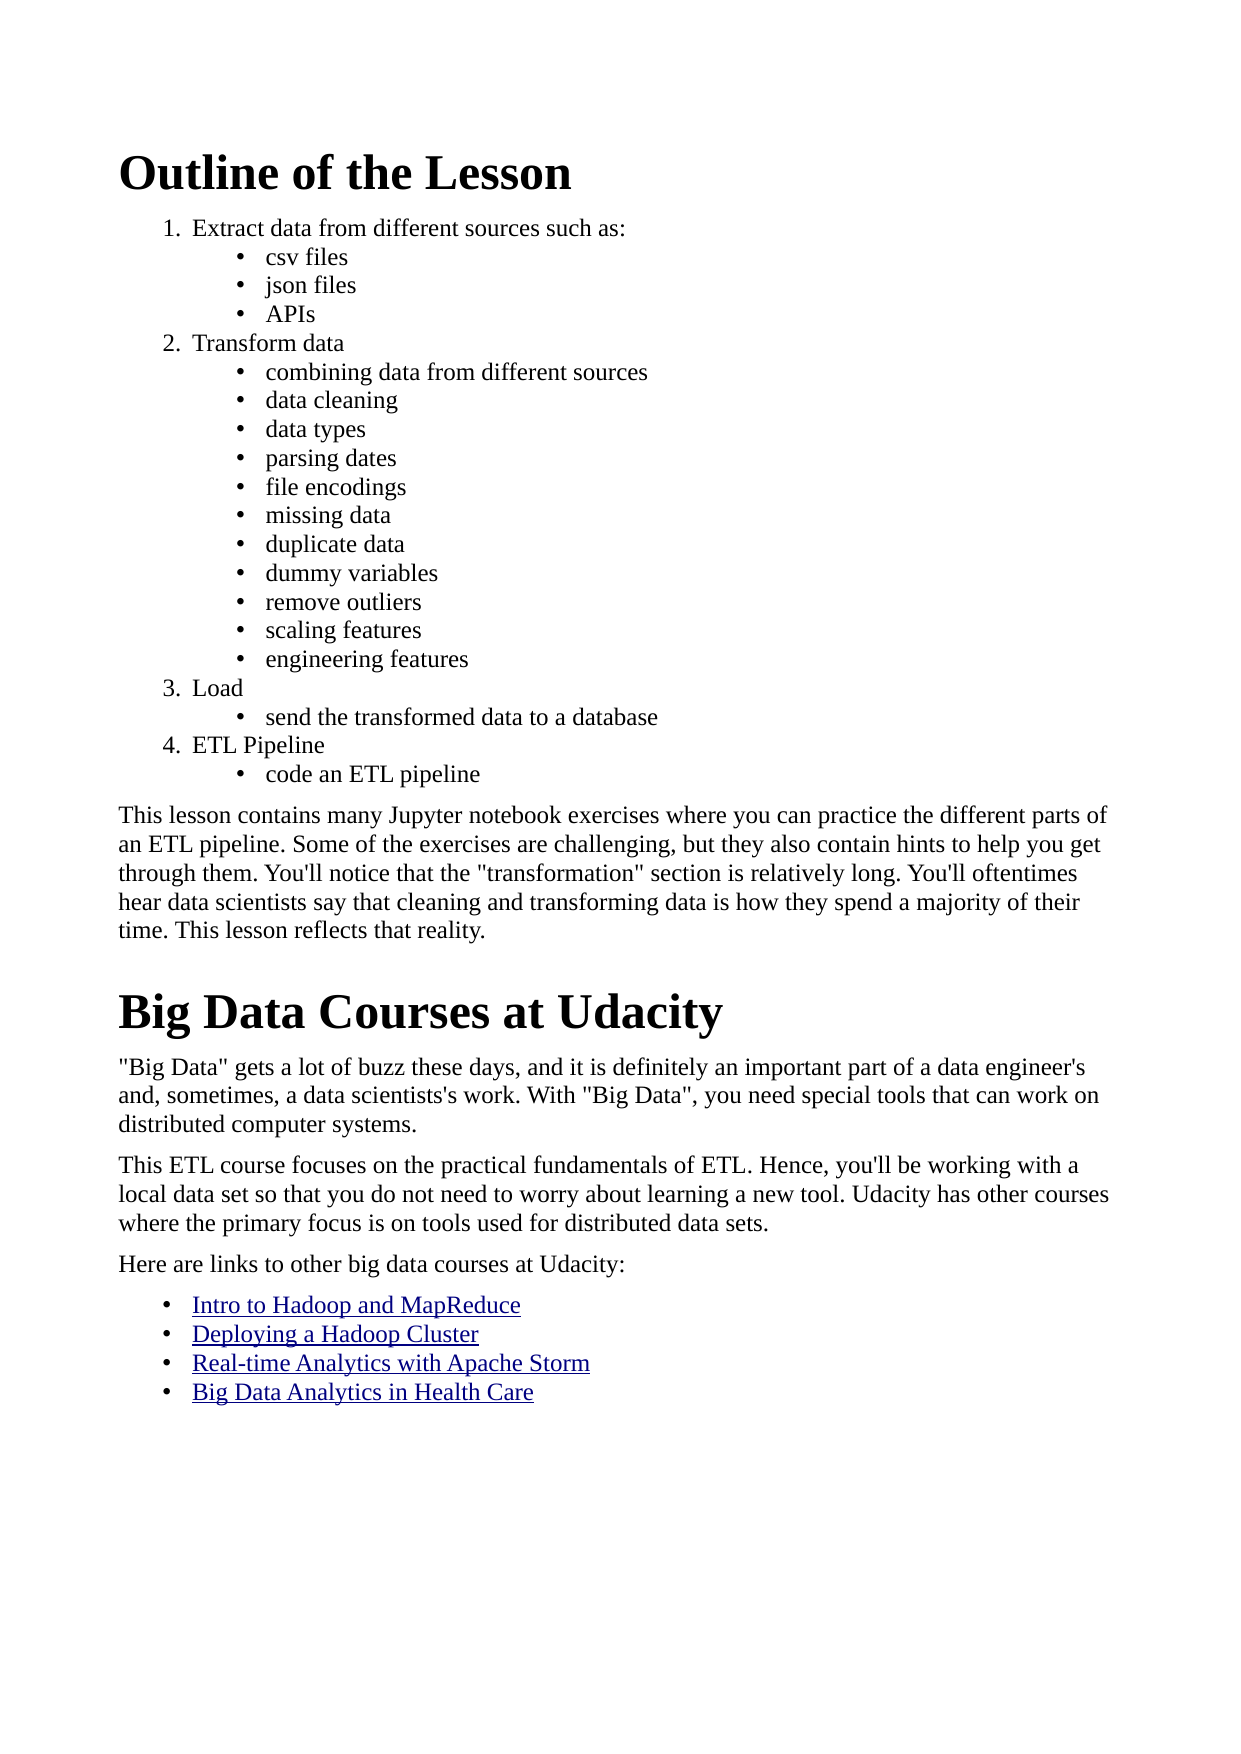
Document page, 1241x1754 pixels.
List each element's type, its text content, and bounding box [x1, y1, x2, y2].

list Deploying a Hadoop Cluster [162, 1319, 1122, 1348]
list Transform data [162, 328, 1122, 357]
list send the transformed data to a database [236, 702, 1122, 731]
list Big Data Analytics in Health Care [162, 1377, 1122, 1406]
list Intro to Hadoop and MapReduce [162, 1291, 1122, 1319]
subtitle Outline of the Lesson [118, 143, 1122, 201]
list parsing dates [236, 443, 1122, 472]
list data cleaning [236, 386, 1122, 414]
text This lesson contains many Jupyter notebook exercises where you can practice the different parts of an ETL pipeline. Some of the exercises are challenging, but they also contain hints to help you get through them. You'll notice that the "transformation" section is relatively long. You'll oftentimes hear data scientists say that cleaning and transforming data is how they spend a majority of their time. This lesson reflects that reality. [118, 801, 1122, 944]
list Load [162, 673, 1122, 702]
list json files [236, 271, 1122, 299]
list remove outliers [236, 587, 1122, 616]
list code an ETL pipeline [236, 759, 1122, 788]
list engineering features [236, 644, 1122, 673]
list ETL Pipeline [162, 731, 1122, 759]
list scaling features [236, 616, 1122, 644]
list data types [236, 414, 1122, 443]
subtitle Big Data Courses at Udacity [118, 982, 1122, 1039]
list csv files [236, 242, 1122, 271]
list duplicate data [236, 529, 1122, 558]
list missing data [236, 501, 1122, 529]
list file encodings [236, 472, 1122, 501]
list Extract data from different sources such as: [162, 213, 1122, 242]
text Here are links to other big data courses at Udacity: [118, 1249, 1122, 1278]
text This ETL course focuses on the practical fundamentals of ETL. Hence, you'll be working with a local data set so that you do not need to worry about learning a new tool. Udacity has other courses where the primary focus is on tools used for distributed data sets. [118, 1151, 1122, 1237]
text "Big Data" gets a lot of buzz these days, and it is definitely an important part of a data engineer's and, sometimes, a data scientists's work. With "Big Data", you need special tools that can work on distributed computer systems. [118, 1052, 1122, 1138]
list Real-time Analytics with Apache Storm [162, 1348, 1122, 1377]
list combining data from different sources [236, 357, 1122, 386]
list dummy variables [236, 558, 1122, 587]
list APIs [236, 299, 1122, 328]
